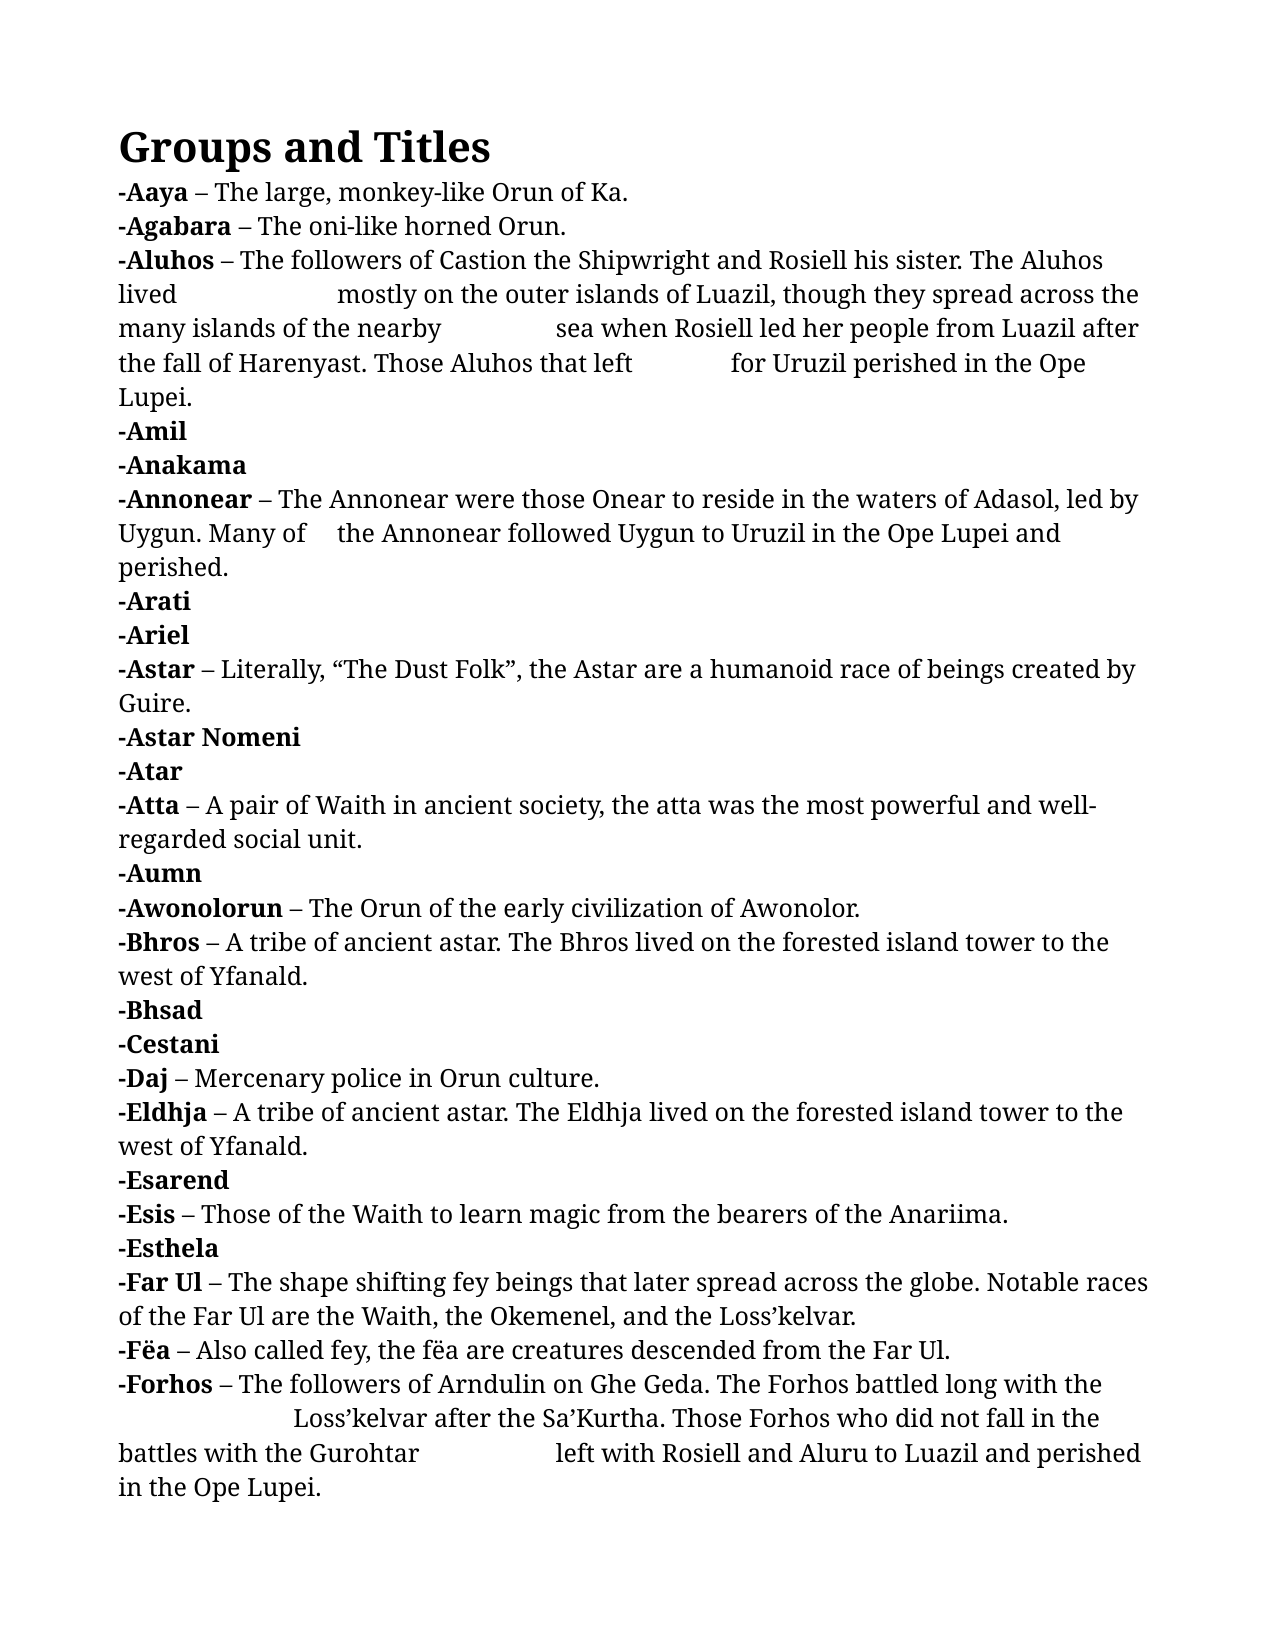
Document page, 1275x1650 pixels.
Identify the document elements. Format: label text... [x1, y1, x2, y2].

text -Astar – Literally, “The Dust Folk”, the Astar are a humanoid race of beings created by Guire. [118, 652, 1157, 720]
text -Atta – A pair of Waith in ancient society, the atta was the most powerful and well-regarded social unit. [118, 788, 1157, 856]
text -Annonear – The Annonear were those Onear to reside in the waters of Adasol, led by Uygun. Many of the Annonear followed Uygun to Uruzil in the Ope Lupei and perished. [118, 481, 1157, 584]
text -Fëa – Also called fey, the fëa are creatures descended from the Far Ul. [118, 1333, 1157, 1367]
text -Arati [118, 584, 1157, 618]
text -Agabara – The oni-like horned Orun. [118, 209, 1157, 243]
text -Amil [118, 413, 1157, 447]
text -Esarend [118, 1163, 1157, 1197]
text -Esthela [118, 1231, 1157, 1265]
text -Ariel [118, 618, 1157, 652]
text -Bhsad [118, 992, 1157, 1026]
text -Anakama [118, 447, 1157, 481]
text -Forhos – The followers of Arndulin on Ghe Geda. The Forhos battled long with the Loss’kelvar after the Sa’Kurtha. Those Forhos who did not fall in the battles with the Gurohtar left with Rosiell and Aluru to Luazil and perished in the Ope Lupei. [118, 1367, 1157, 1503]
text -Atar [118, 754, 1157, 788]
text -Astar Nomeni [118, 720, 1157, 754]
text -Aluhos – The followers of Castion the Shipwright and Rosiell his sister. The Aluhos lived mostly on the outer islands of Luazil, though they spread across the many islands of the nearby sea when Rosiell led her people from Luazil after the fall of Harenyast. Those Aluhos that left for Uruzil perished in the Ope Lupei. [118, 243, 1157, 413]
text -Daj – Mercenary police in Orun culture. [118, 1061, 1157, 1094]
text -Far Ul – The shape shifting fey beings that later spread across the globe. Notable races of the Far Ul are the Waith, the Okemenel, and the Loss’kelvar. [118, 1265, 1157, 1333]
text -Aumn [118, 856, 1157, 890]
text Groups and Titles [118, 118, 1157, 175]
text -Bhros – A tribe of ancient astar. The Bhros lived on the forested island tower to the west of Yfanald. [118, 924, 1157, 992]
text -Cestani [118, 1026, 1157, 1061]
text -Awonolorun – The Orun of the early civilization of Awonolor. [118, 890, 1157, 924]
text -Eldhja – A tribe of ancient astar. The Eldhja lived on the forested island tower to the west of Yfanald. [118, 1094, 1157, 1163]
text -Aaya – The large, monkey-like Orun of Ka. [118, 175, 1157, 209]
text -Esis – Those of the Waith to learn magic from the bearers of the Anariima. [118, 1197, 1157, 1231]
